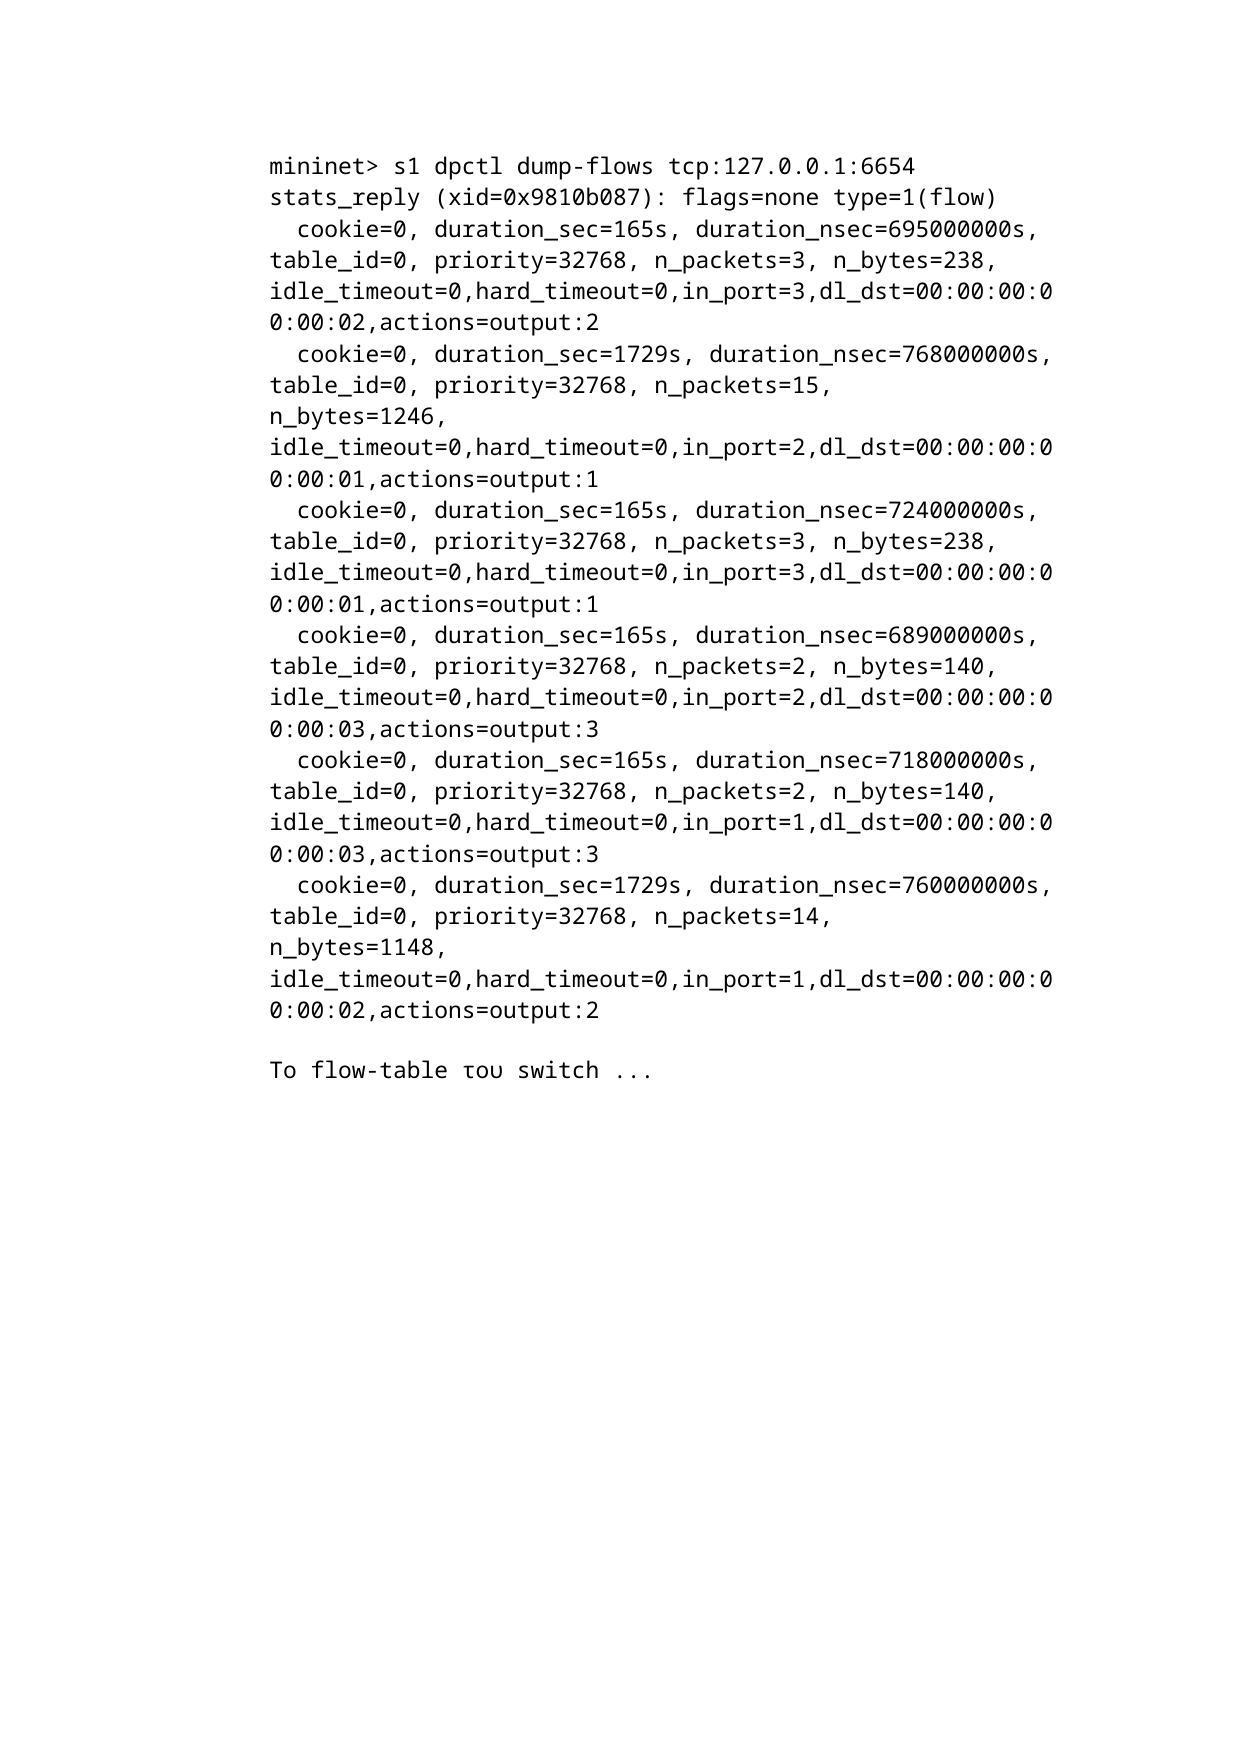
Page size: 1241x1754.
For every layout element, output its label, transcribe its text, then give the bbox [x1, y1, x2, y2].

text stats_reply (xid=0x9810b087): flags=none type=1(flow) [269, 181, 1053, 212]
text cookie=0, duration_sec=1729s, duration_nsec=768000000s, table_id=0, priority=32768, n_packets=15, [269, 337, 1053, 400]
text cookie=0, duration_sec=165s, duration_nsec=718000000s, table_id=0, priority=32768, n_packets=2, n_bytes=140, idle_timeout=0,hard_timeout=0,in_port=1,dl_dst=00:00:00:00:00:03,actions=output:3 [269, 744, 1053, 869]
text cookie=0, duration_sec=165s, duration_nsec=724000000s, table_id=0, priority=32768, n_packets=3, n_bytes=238, idle_timeout=0,hard_timeout=0,in_port=3,dl_dst=00:00:00:00:00:01,actions=output:1 [269, 494, 1053, 619]
text To flow-table του switch ... [269, 1054, 1053, 1085]
text n_bytes=1246, idle_timeout=0,hard_timeout=0,in_port=2,dl_dst=00:00:00:00:00:01,actions=output:1 [269, 400, 1053, 494]
text cookie=0, duration_sec=165s, duration_nsec=689000000s, table_id=0, priority=32768, n_packets=2, n_bytes=140, idle_timeout=0,hard_timeout=0,in_port=2,dl_dst=00:00:00:00:00:03,actions=output:3 [269, 619, 1053, 744]
text mininet> s1 dpctl dump-flows tcp:127.0.0.1:6654 [269, 150, 1053, 181]
text cookie=0, duration_sec=165s, duration_nsec=695000000s, table_id=0, priority=32768, n_packets=3, n_bytes=238, idle_timeout=0,hard_timeout=0,in_port=3,dl_dst=00:00:00:00:00:02,actions=output:2 [269, 212, 1053, 337]
text n_bytes=1148, idle_timeout=0,hard_timeout=0,in_port=1,dl_dst=00:00:00:00:00:02,actions=output:2 [269, 931, 1053, 1025]
text cookie=0, duration_sec=1729s, duration_nsec=760000000s, table_id=0, priority=32768, n_packets=14, [269, 869, 1053, 931]
